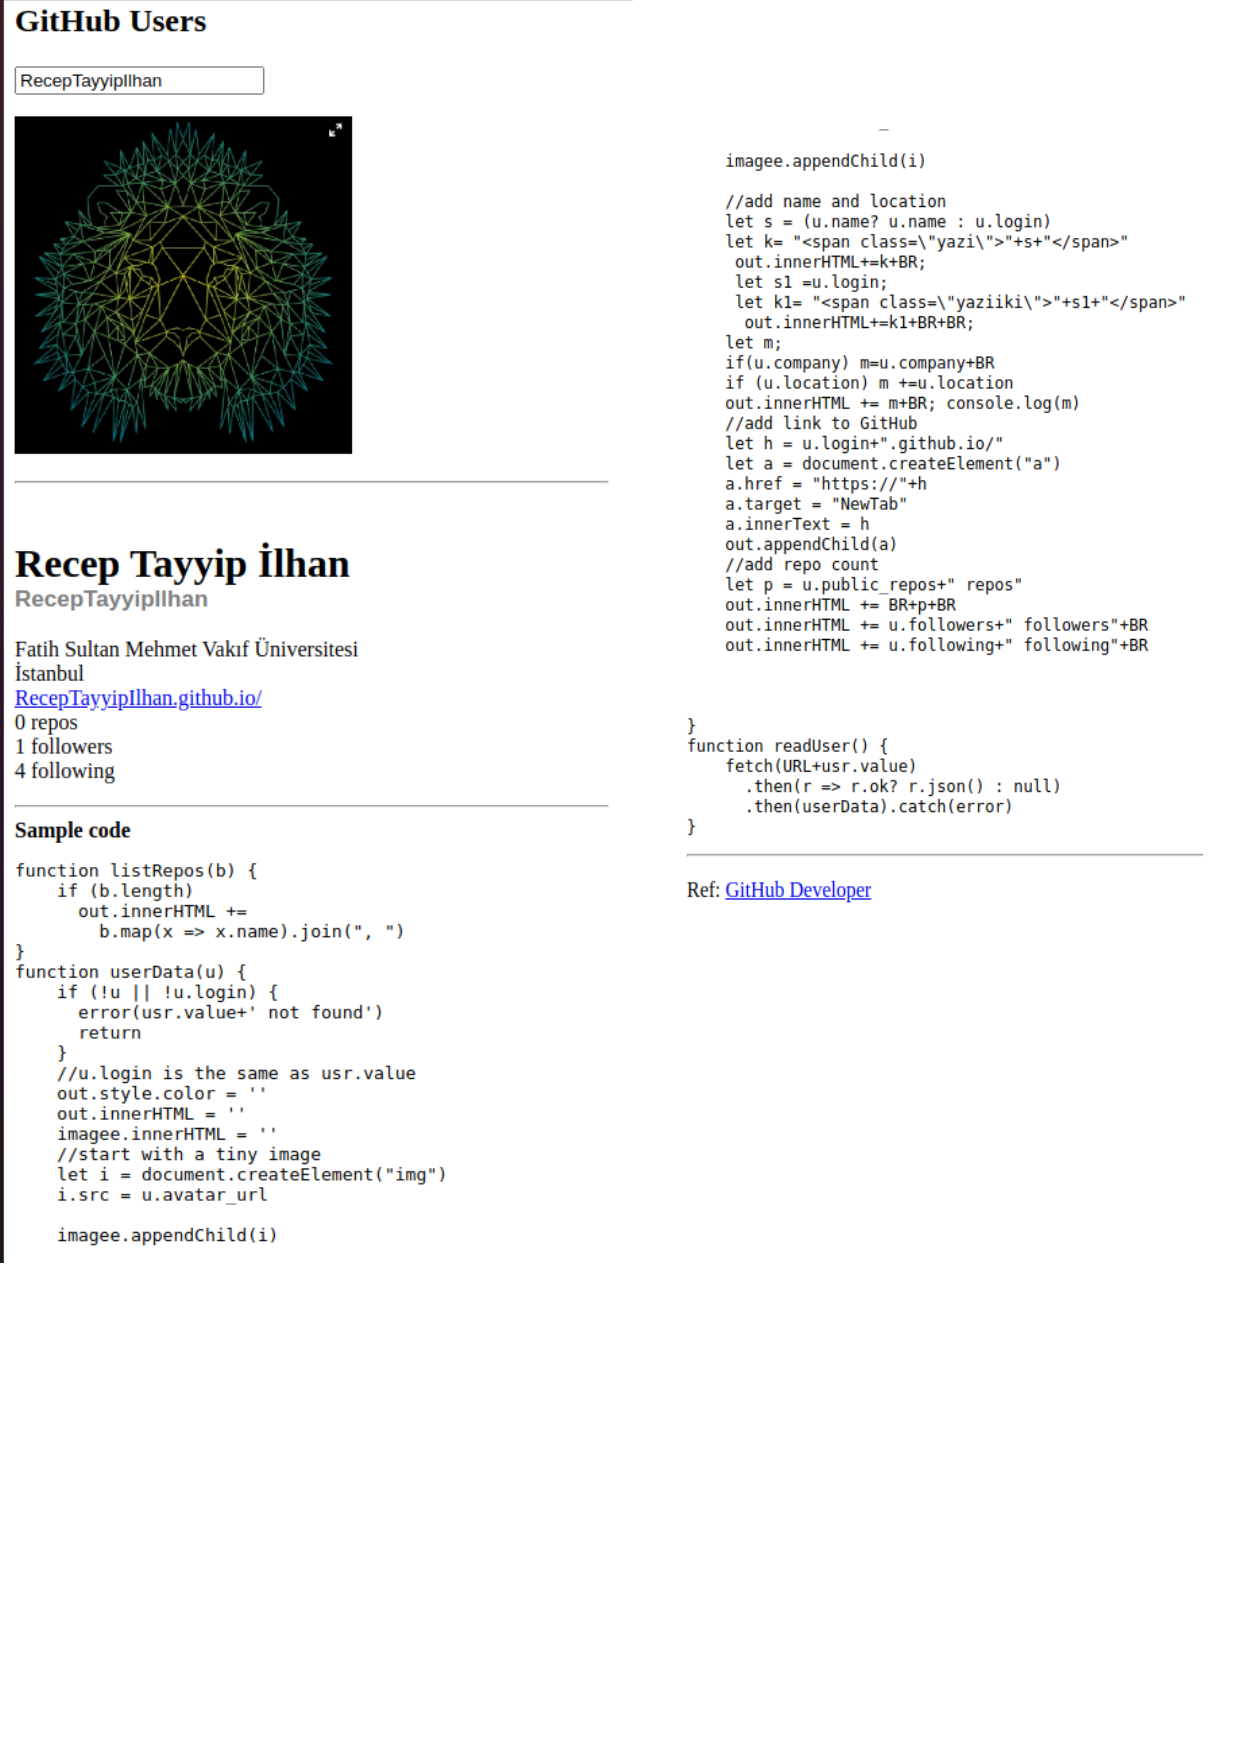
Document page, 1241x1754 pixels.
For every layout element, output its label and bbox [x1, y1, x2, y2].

picture [677, 129, 1204, 916]
picture [0, 0, 633, 1263]
